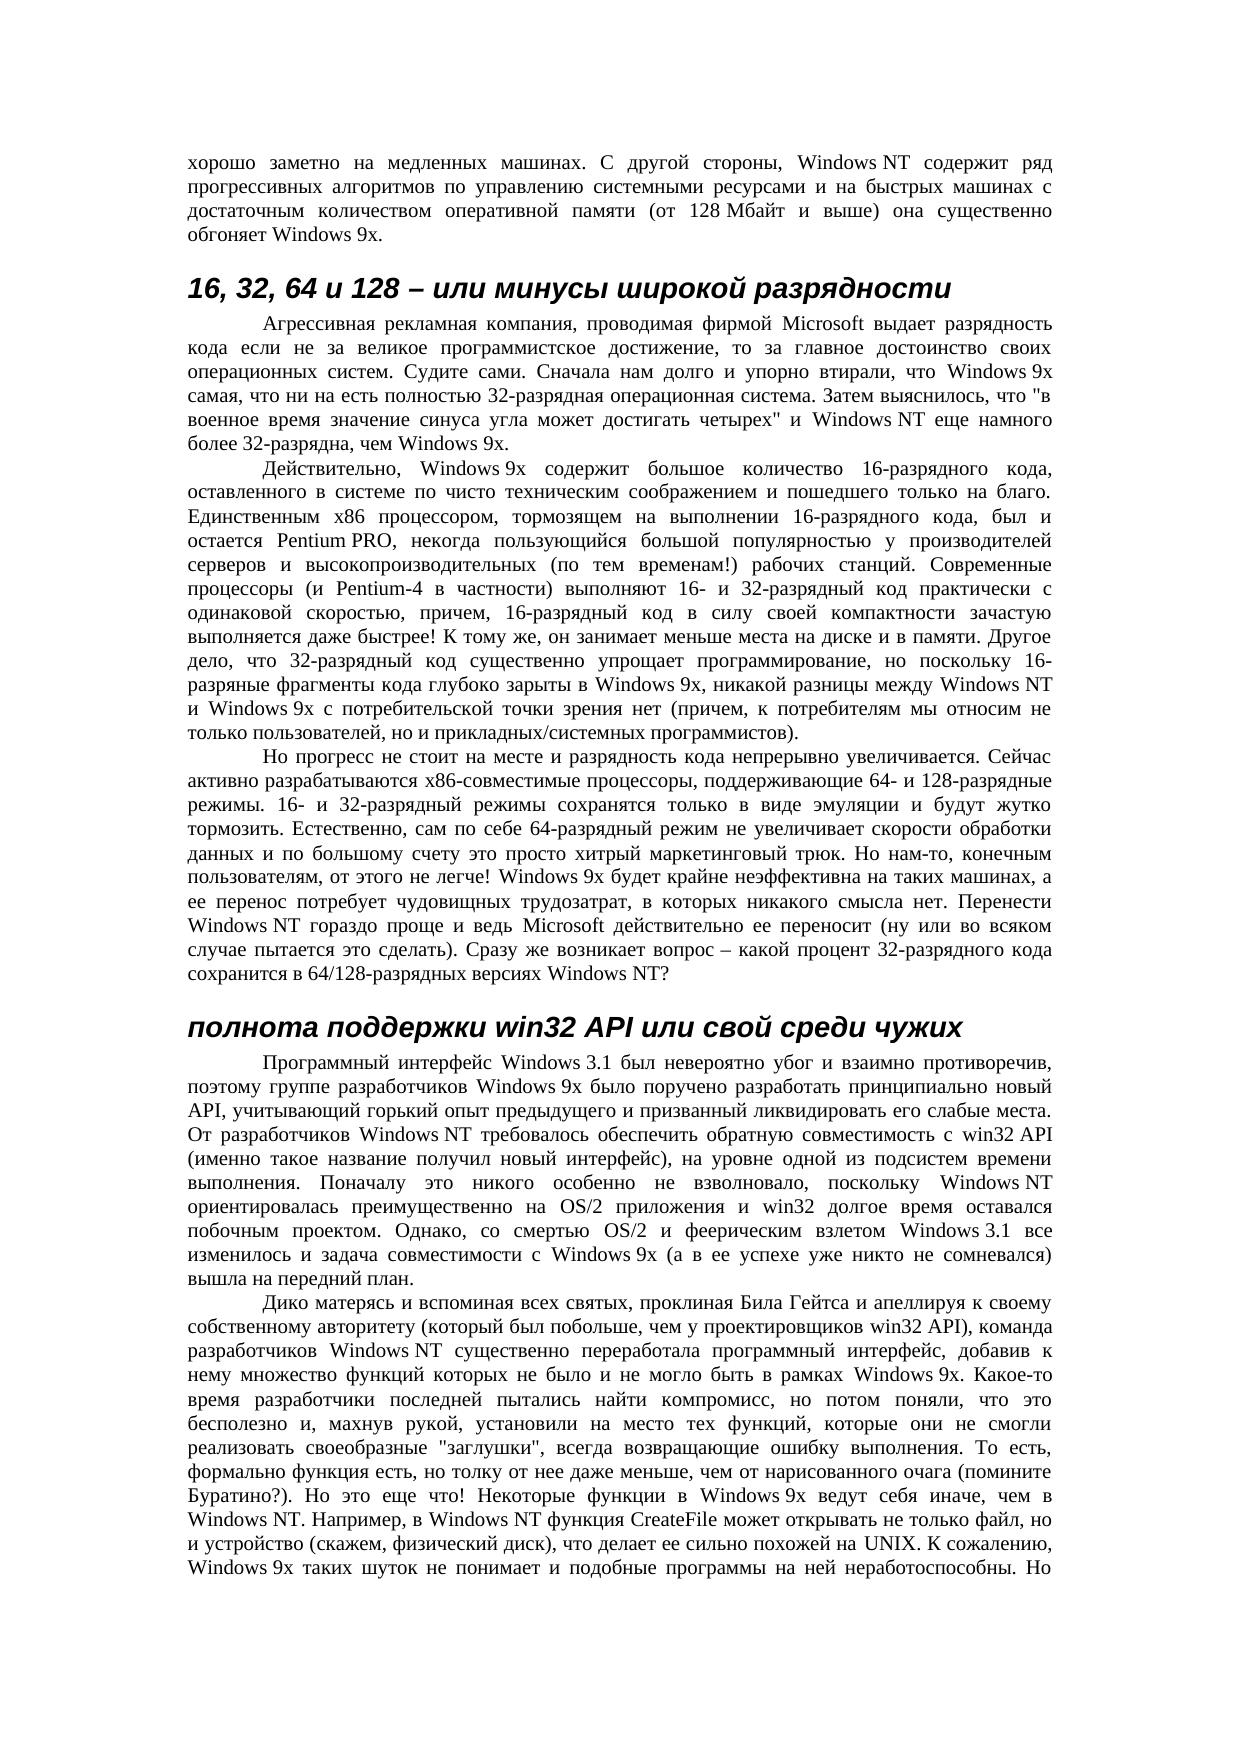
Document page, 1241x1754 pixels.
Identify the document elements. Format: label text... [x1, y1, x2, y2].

text Дико матерясь и вспоминая всех святых, проклиная Била Гейтса и апеллируя к своему собственному авторитету (который был побольше, чем у проектировщиков win32 API), команда разработчиков Windows NT существенно переработала программный интерфейс, добавив к нему множество функций которых не было и не могло быть в рамках Windows 9x. Какое-то время разработчики последней пытались найти компромисс, но потом поняли, что это бесполезно и, махнув рукой, установили на место тех функций, которые они не смогли реализовать своеобразные "заглушки", всегда возвращающие ошибку выполнения. То есть, формально функция есть, но толку от нее даже меньше, чем от нарисованного очага (помините Буратино?). Но это еще что! Некоторые функции в Windows 9x ведут себя иначе, чем в Windows NT. Например, в Windows NT функция CreateFile может открывать не только файл, но и устройство (скажем, физический диск), что делает ее сильно похожей на UNIX. К сожалению, Windows 9x таких шуток не понимает и подобные программы на ней неработоспособны. Но [187, 1290, 1053, 1579]
text Действительно, Windows 9x содержит большое количество 16-разрядного кода, оставленного в системе по чисто техническим соображением и пошедшего только на благо. Единственным x86 процессором, тормозящем на выполнении 16-разрядного кода, был и остается Pentium PRO, некогда пользующийся большой популярностью у производителей серверов и высокопроизводительных (по тем временам!) рабочих станций. Современные процессоры (и Pentium-4 в частности) выполняют 16- и 32-разрядный код практически с одинаковой скоростью, причем, 16-разрядный код в силу своей компактности зачастую выполняется даже быстрее! К тому же, он занимает меньше места на диске и в памяти. Другое дело, что 32-разрядный код существенно упрощает программирование, но поскольку 16-разряные фрагменты кода глубоко зарыты в Windows 9x, никакой разницы между Windows NT и Windows 9x с потребительской точки зрения нет (причем, к потребителям мы относим не только пользователей, но и прикладных/системных программистов). [187, 455, 1053, 744]
text Программный интерфейс Windows 3.1 был невероятно убог и взаимно противоречив, поэтому группе разработчиков Windows 9x было поручено разработать принципиально новый API, учитывающий горький опыт предыдущего и призванный ликвидировать его слабые места. От разработчиков Windows NT требовалось обеспечить обратную совместимость с win32 API (именно такое название получил новый интерфейс), на уровне одной из подсистем времени выполнения. Поначалу это никого особенно не взволновало, поскольку Windows NT ориентировалась преимущественно на OS/2 приложения и win32 долгое время оставался побочным проектом. Однако, со смертью OS/2 и феерическим взлетом Windows 3.1 все изменилось и задача совместимости с Windows 9x (а в ее успехе уже никто не сомневался) вышла на передний план. [187, 1049, 1053, 1290]
text хорошо заметно на медленных машинах. С другой стороны, Windows NT содержит ряд прогрессивных алгоритмов по управлению системными ресурсами и на быстрых машинах с достаточным количеством оперативной памяти (от 128 Мбайт и выше) она существенно обгоняет Windows 9x. [187, 150, 1053, 246]
subtitle 16, 32, 64 и 128 – или минусы широкой разрядности [187, 271, 1053, 305]
text Агрессивная рекламная компания, проводимая фирмой Microsoft выдает разрядность кода если не за великое программистское достижение, то за главное достоинство своих операционных систем. Судите сами. Сначала нам долго и упорно втирали, что Windows 9x самая, что ни на есть полностью 32-разрядная операционная система. Затем выяснилось, что "в военное время значение синуса угла может достигать четырех" и Windows NT еще намного более 32-разрядна, чем Windows 9x. [187, 311, 1053, 455]
text Но прогресс не стоит на месте и разрядность кода непрерывно увеличивается. Сейчас активно разрабатываются x86-совместимые процессоры, поддерживающие 64- и 128-разрядные режимы. 16- и 32-разрядный режимы сохранятся только в виде эмуляции и будут жутко тормозить. Естественно, сам по себе 64-разрядный режим не увеличивает скорости обработки данных и по большому счету это просто хитрый маркетинговый трюк. Но нам-то, конечным пользователям, от этого не легче! Windows 9x будет крайне неэффективна на таких машинах, а ее перенос потребует чудовищных трудозатрат, в которых никакого смысла нет. Перенести Windows NT гораздо проще и ведь Microsoft действительно ее переносит (ну или во всяком случае пытается это сделать). Сразу же возникает вопрос – какой процент 32-разрядного кода сохранится в 64/128-разрядных версиях Windows NT? [187, 744, 1053, 985]
subtitle полнота поддержки win32 API или свой среди чужих [187, 1010, 1053, 1043]
